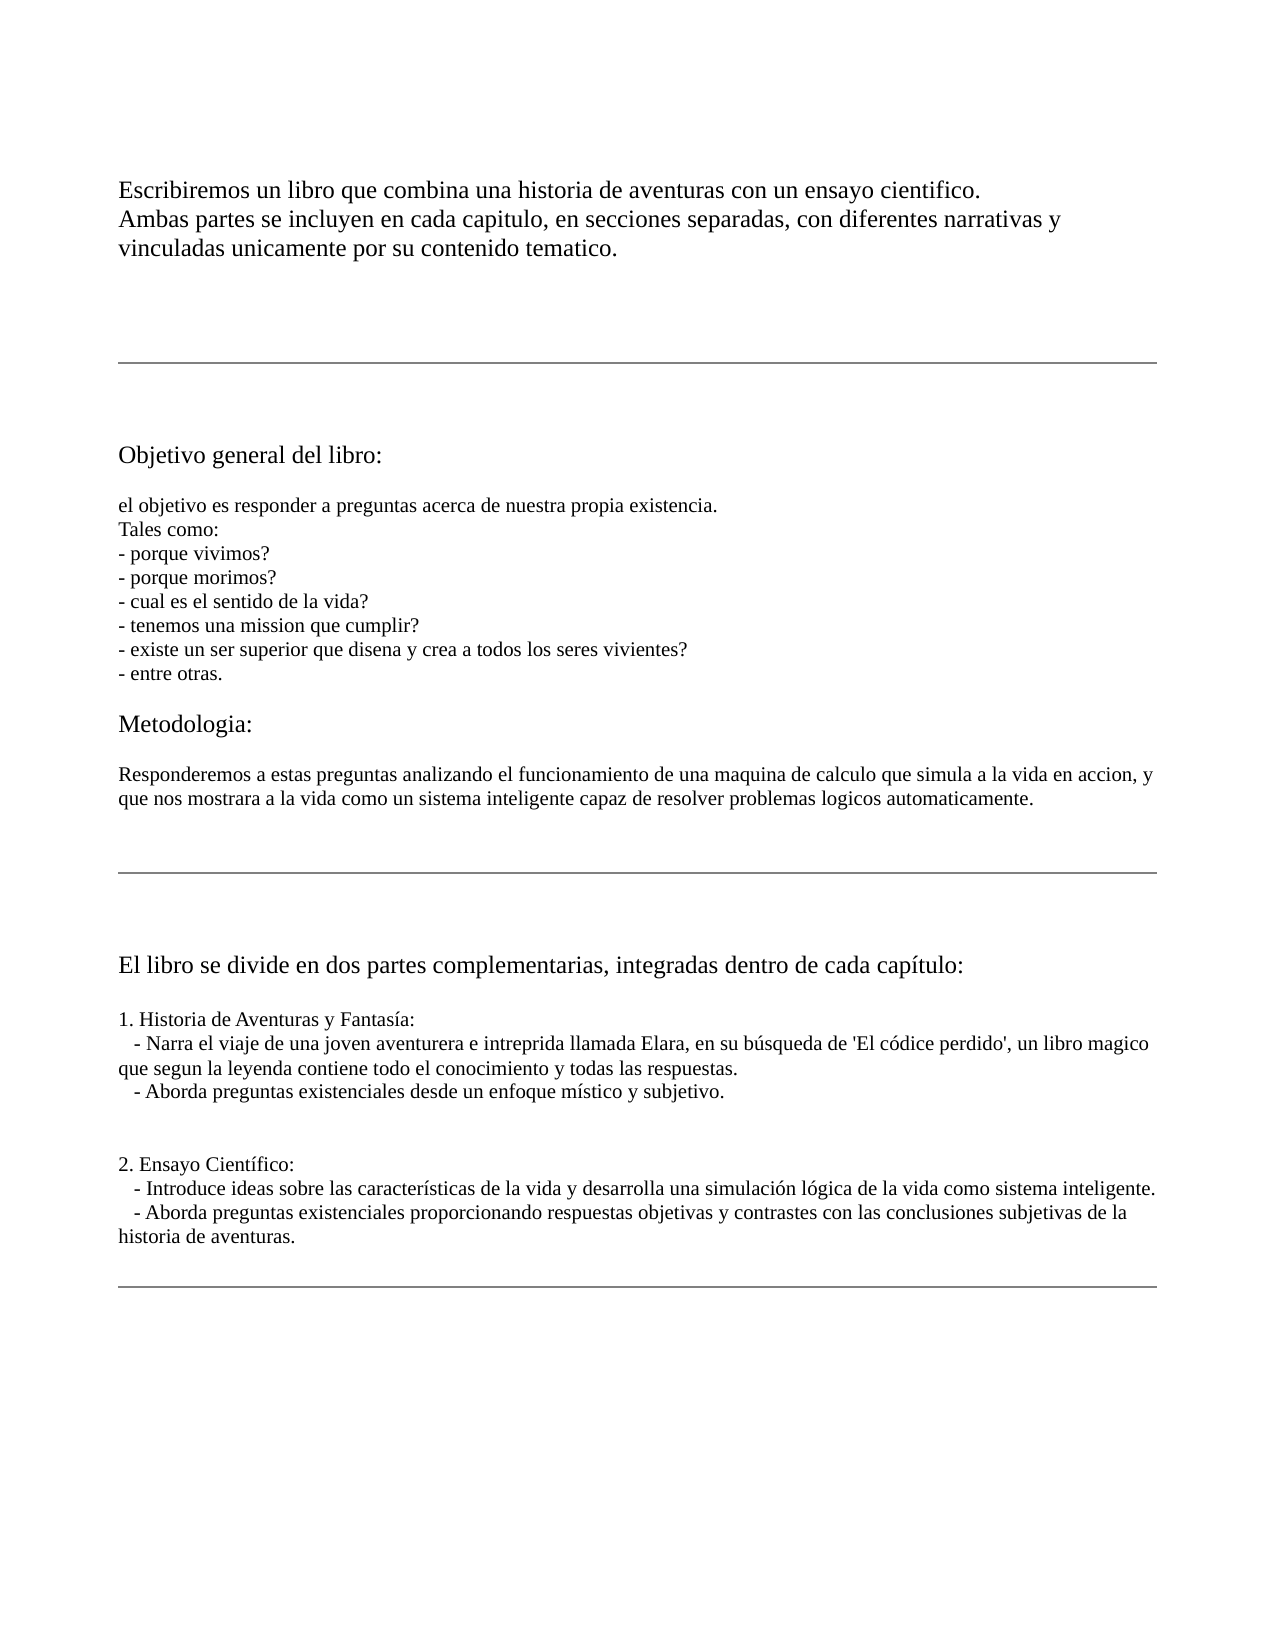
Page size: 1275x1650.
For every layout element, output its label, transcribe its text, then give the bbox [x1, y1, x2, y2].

text 2. Ensayo Científico: [118, 1152, 1157, 1176]
text - cual es el sentido de la vida? [118, 589, 1157, 613]
text El libro se divide en dos partes complementarias, integradas dentro de cada capítulo: [118, 950, 1157, 978]
text - existe un ser superior que disena y crea a todos los seres vivientes? [118, 637, 1157, 661]
text - Introduce ideas sobre las características de la vida y desarrolla una simulación lógica de la vida como sistema inteligente. [118, 1176, 1157, 1200]
text Metodologia: [118, 709, 1157, 738]
text - porque vivimos? [118, 541, 1157, 565]
text Escribiremos un libro que combina una historia de aventuras con un ensayo cientifico. [118, 176, 1157, 204]
text - Aborda preguntas existenciales desde un enfoque místico y subjetivo. [118, 1079, 1157, 1103]
text Objetivo general del libro: [118, 440, 1157, 469]
text - porque morimos? [118, 565, 1157, 589]
text Ambas partes se incluyen en cada capitulo, en secciones separadas, con diferentes narrativas y vinculadas unicamente por su contenido tematico. [118, 204, 1157, 262]
text Responderemos a estas preguntas analizando el funcionamiento de una maquina de calculo que simula a la vida en accion, y que nos mostrara a la vida como un sistema inteligente capaz de resolver problemas logicos automaticamente. [118, 762, 1157, 810]
text - tenemos una mission que cumplir? [118, 613, 1157, 637]
text Tales como: [118, 517, 1157, 541]
text - Aborda preguntas existenciales proporcionando respuestas objetivas y contrastes con las conclusiones subjetivas de la historia de aventuras. [118, 1200, 1157, 1248]
text 1. Historia de Aventuras y Fantasía: [118, 1007, 1157, 1031]
text - entre otras. [118, 661, 1157, 685]
text el objetivo es responder a preguntas acerca de nuestra propia existencia. [118, 493, 1157, 517]
text - Narra el viaje de una joven aventurera e intreprida llamada Elara, en su búsqueda de 'El códice perdido', un libro magico que segun la leyenda contiene todo el conocimiento y todas las respuestas. [118, 1031, 1157, 1079]
